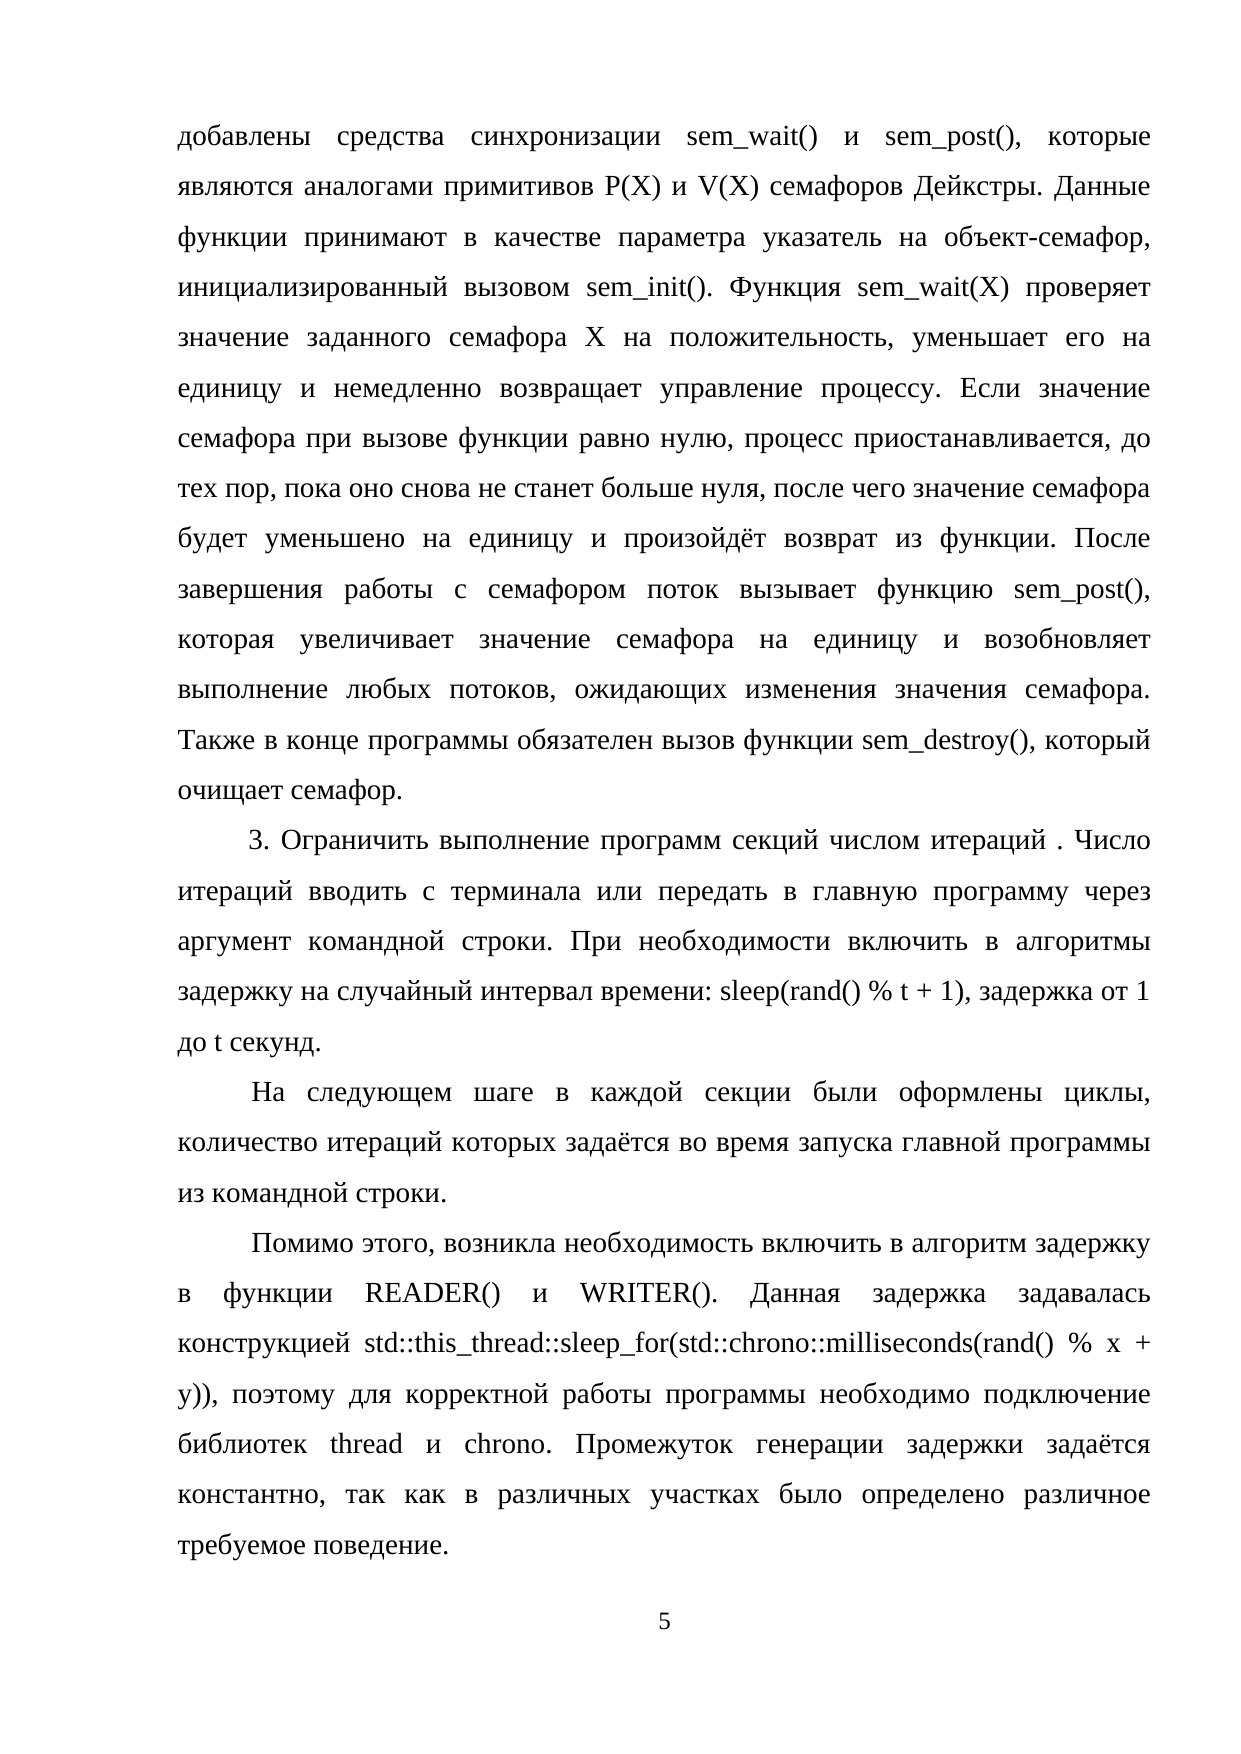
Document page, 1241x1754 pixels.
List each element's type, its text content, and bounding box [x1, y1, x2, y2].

list Ограничить выполнение программ секций числом итераций . Число итераций вводить с терминала или передать в главную программу через аргумент командной строки. При необходимости включить в алгоритмы задержку на случайный интервал времени: sleep(rand() % t + 1), задержка от 1 до t секунд. [177, 822, 1152, 1057]
text Помимо этого, возникла необходимость включить в алгоритм задержку в функции READER() и WRITER(). Данная задержка задавалась конструкцией std::this_thread::sleep_for(std::chrono::milliseconds(rand() % x + y)), поэтому для корректной работы программы необходимо подключение библиотек thread и chrono. Промежуток генерации задержки задаётся константно, так как в различных участках было определено различное требуемое поведение. [177, 1225, 1152, 1560]
text добавлены средства синхронизации sem_wait() и sem_post(), которые являются аналогами примитивов P(X) и V(X) семафоров Дейкстры. Данные функции принимают в качестве параметра указатель на объект-семафор, инициализированный вызовом sem_init(). Функция sem_wait(X) проверяет значение заданного семафора X на положительность, уменьшает его на единицу и немедленно возвращает управление процессу. Если значение семафора при вызове функции равно нулю, процесс приостанавливается, до тех пор, пока оно снова не станет больше нуля, после чего значение семафора будет уменьшено на единицу и произойдёт возврат из функции. После завершения работы с семафором поток вызывает функцию sem_post(), которая увеличивает значение семафора на единицу и возобновляет выполнение любых потоков, ожидающих изменения значения семафора. Также в конце программы обязателен вызов функции sem_destroy(), который очищает семафор. [177, 118, 1152, 806]
text На следующем шаге в каждой секции были оформлены циклы, количество итераций которых задаётся во время запуска главной программы из командной строки. [177, 1074, 1152, 1208]
